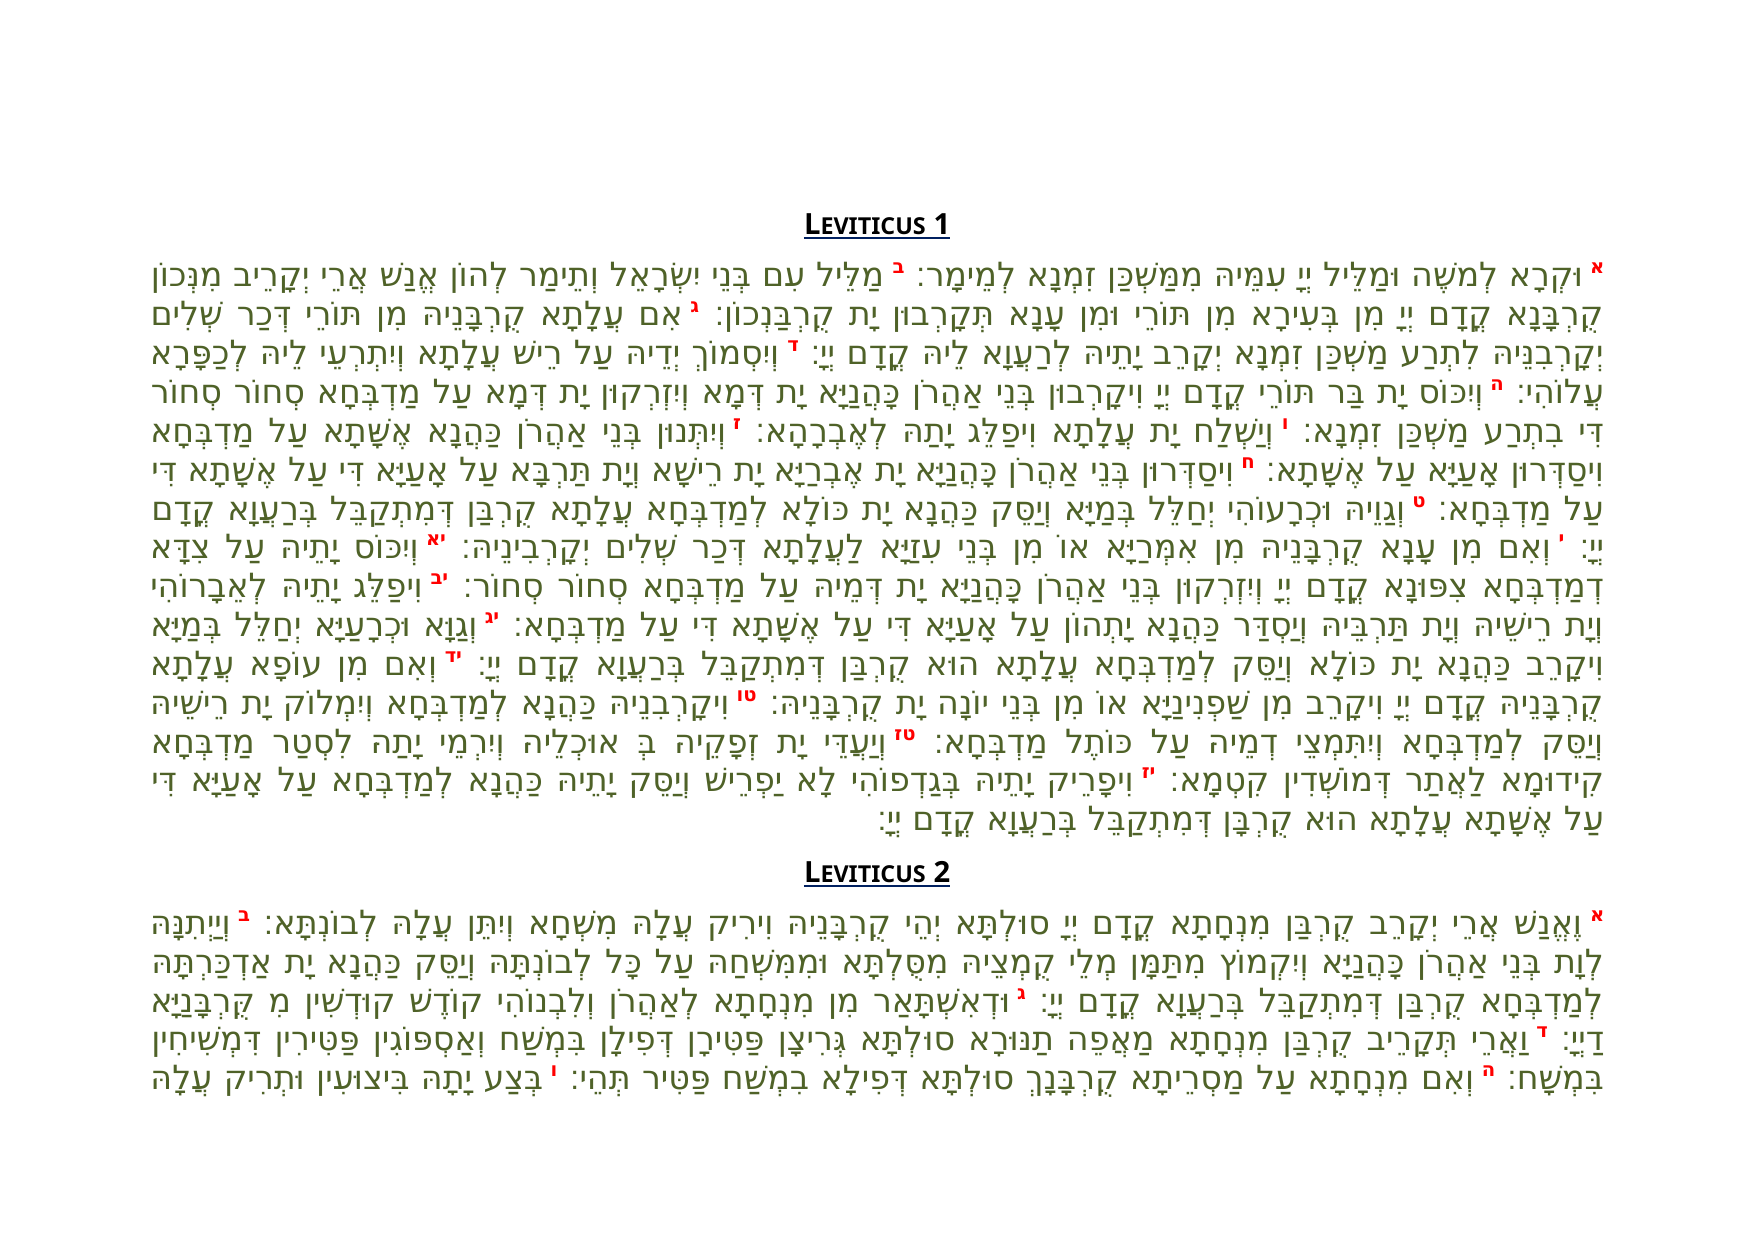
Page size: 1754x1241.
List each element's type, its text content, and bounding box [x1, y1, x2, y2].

text א וּקְרָא לְמשֶׁה וּמַלֵּיל יְיָ עִמֵּיהּ מִמַּשְׁכַּן זִמְנָא לְמֵימָר׃ ב מַלֵּיל עִם בְּנֵי יִשְׂרָאֵל וְתֵימַר לְהוֹן אֱנַשׁ אֲרֵי יְקָרֵיב מִנְּכוֹן קֻרְבָּנָא קֳדָם יְיָ מִן בְּעִירָא מִן תּוֹרֵי וּמִן עָנָא תְּקָרְבוּן יָת קֻרְבַּנְכוֹן׃ ג אִם עֲלָתָא קֻרְבָּנֵיהּ מִן תּוֹרֵי דְּכַר שְׁלִים יְקָרְבִנֵּיהּ לִתְרַע מַשְׁכַּן זִמְנָא יְקָרֵב יָתֵיהּ לְרַעֲוָא לֵיהּ קֳדָם יְיָ׃ ד וְיִסְמוֹךְ יְדֵיהּ עַל רֵישׁ עֲלָתָא וְיִתְרְעֵי לֵיהּ לְכַפָּרָא עֲלוֹהִי׃ ה וְיִכּוֹס יָת בַּר תּוֹרֵי קֳדָם יְיָ וִיקָרְבוּן בְּנֵי אַהֲרֹן כָּהֲנַיָּא יָת דְּמָא וְיִזְרְקוּן יָת דְּמָא עַל מַדְבְּחָא סְחוֹר סְחוֹר דִּי בִתְרַע מַשְׁכַּן זִמְנָא׃ ו וְיַשְׁלַח יָת עֲלָתָא וִיפַלֵּג יָתַהּ לְאֶבְרָהָא׃ ז וְיִתְּנוּן בְּנֵי אַהֲרֹן כַּהֲנָא אֶשָּׁתָא עַל מַדְבְּחָא וִיסַדְּרוּן אָעַיָּא עַל אֶשָּׁתָא׃ ח וִיסַדְּרוּן בְּנֵי אַהֲרֹן כָּהֲנַיָּא יָת אֶבְרַיָּא יָת רֵישָׁא וְיָת תַּרְבָּא עַל אָעַיָּא דִּי עַל אֶשָׁתָא דִּי עַל מַדְבְּחָא׃ ט וְגַוֵיהּ וּכְרָעוֹהִי יְחַלֵּל בְּמַיָּא וְיַסֵּק כַּהֲנָא יָת כּוֹלָא לְמַדְבְּחָא עֲלָתָא קֻרְבַּן דְּמִתְקַבֵּל בְּרַעֲוָא קֳדָם יְיָ׃ י וְאִם מִן עָנָא קֻרְבָּנֵיהּ מִן אִמְּרַיָּא אוֹ מִן בְּנֵי עִזַיָּא לַעֲלָתָא דְּכַר שְׁלִים יְקָרְבִינֵיהּ׃ יא וְיִכּוֹס יָתֵיהּ עַל צִדָּא דְמַדְבְּחָא צִפּוּנָא קֳדָם יְיָ וְיִזְרְקוּן בְּנֵי אַהֲרֹן כָּהֲנַיָּא יָת דְּמֵיהּ עַל מַדְבְּחָא סְחוֹר סְחוֹר׃ יב וִיפַלֵּג יָתֵיהּ לְאֵבָרוֹהִי וְיָת רֵישֵׁיהּ וְיָת תַּרְבֵּיהּ וְיַסְדַּר כַּהֲנָא יָתְהוֹן עַל אָעַיָּא דִּי עַל אֶשָּׁתָא דִּי עַל מַדְבְּחָא׃ יג וְגַוָּא וּכְרָעַיָּא יְחַלֵּל בְּמַיָּא וִיקָרֵב כַּהֲנָא יָת כּוֹלָא וְיַסֵּק לְמַדְבְּחָא עֲלָתָא הוּא קֻרְבַּן דְּמִתְקַבֵּל בְּרַעֲוָא קֳדָם יְיָ׃ יד וְאִם מִן עוֹפָא עֲלָתָא קֻרְבָּנֵיהּ קֳדָם יְיָ וִיקָרֵב מִן שַׁפְנִינַיָּא אוֹ מִן בְּנֵי יוֹנָה יָת קֻרְבָּנֵיהּ׃ טו וִיקָרְבִנֵיהּ כַּהֲנָא לְמַדְבְּחָא וְיִמְלוֹק יָת רֵישֵׁיהּ וְיַסֵּק לְמַדְבְּחָא וְיִתִּמְצֵי דְמֵיהּ עַל כּוֹתֶל מַדְבְּחָא׃ טז וְיַעֲדֵּי יָת זְפָקֵיהּ בְּ אוּכְלֵיהּ וְיִרְמֵי יָתַהּ לִסְטַר מַדְבְּחָא קִידוּמָא לַאֲתַר דְּמוֹשְׁדִין קִטְמָא׃ יז וִיפָרֵיק יָתֵיהּ בְּגַדְפוֹהִי לָא יַפְרֵישׁ וְיַסֵּק יָתֵיהּ כַּהֲנָא לְמַדְבְּחָא עַל אָעַיָּא דִּי עַל אֶשָּׁתָא עֲלָתָא הוּא קֻרְבָּן דְּמִתְקַבֵּל בְּרַעֲוָא קֳדָם יְיָ׃ [150, 256, 1604, 839]
text Leviticus 2 [150, 851, 1604, 891]
text א וֶאֱנַשׁ אֲרֵי יְקָרֵב קֻרְבַּן מִנְחָתָא קֳדָם יְיָ סוּלְתָּא יְהֵי קֻרְבָּנֵיהּ וִירִיק עֲלָהּ מִשְׁחָא וְיִתֵּן עֲלָהּ לְבוֹנְתָּא׃ ב וְיַיְתִנָּהּ לְוָת בְּנֵי אַהֲרֹן כָּהֲנַיָּא וְיִקְמוֹץ מִתַּמָּן מְלֵי קֻמְצֵיהּ מִסֻּלְתָּא וּמִמִּשְׁחַהּ עַל כָּל לְבוֹנְתָּהּ וְיַסֵּק כַּהֲנָא יָת אַדְכַּרְתָּהּ לְמַדְבְּחָא קֻרְבַּן דְּמִתְקַבֵּל בְּרַעֲוָא קֳדָם יְיָ׃ ג וּדְאִשְׁתָּאַר מִן מִנְחָתָא לְאַהֲרֹן וְלִבְנוֹהִי קוֹדֶשׁ קוּדְשִׁין מִ קֻּרְבָּנַיָּא דַיְיָ׃ ד וַאֲרֵי תְּקָרֵיב קֻרְבַּן מִנְחָתָא מַאֲפֵה תַנּוּרָא סוּלְתָּא גְּרִיצָן פַּטִּירָן דְּפִילָן בִּמְשַׁח וְאַסְפּוֹגִין פַּטִּירִין דִּמְשִׁיחִין בִּמְשָׁח׃ ה וְאִם מִנְחָתָא עַל מַסְרֵיתָא קֻרְבָּנָךְ סוּלְתָּא דְּפִילָא בִמְשַׁח פַּטִּיר תְּהֵי׃ ו בְּצַע יָתָהּ בִּיצוּעִין וּתְרִיק עֲלָהּ [150, 903, 1604, 1098]
text Leviticus 1 [150, 204, 1604, 243]
